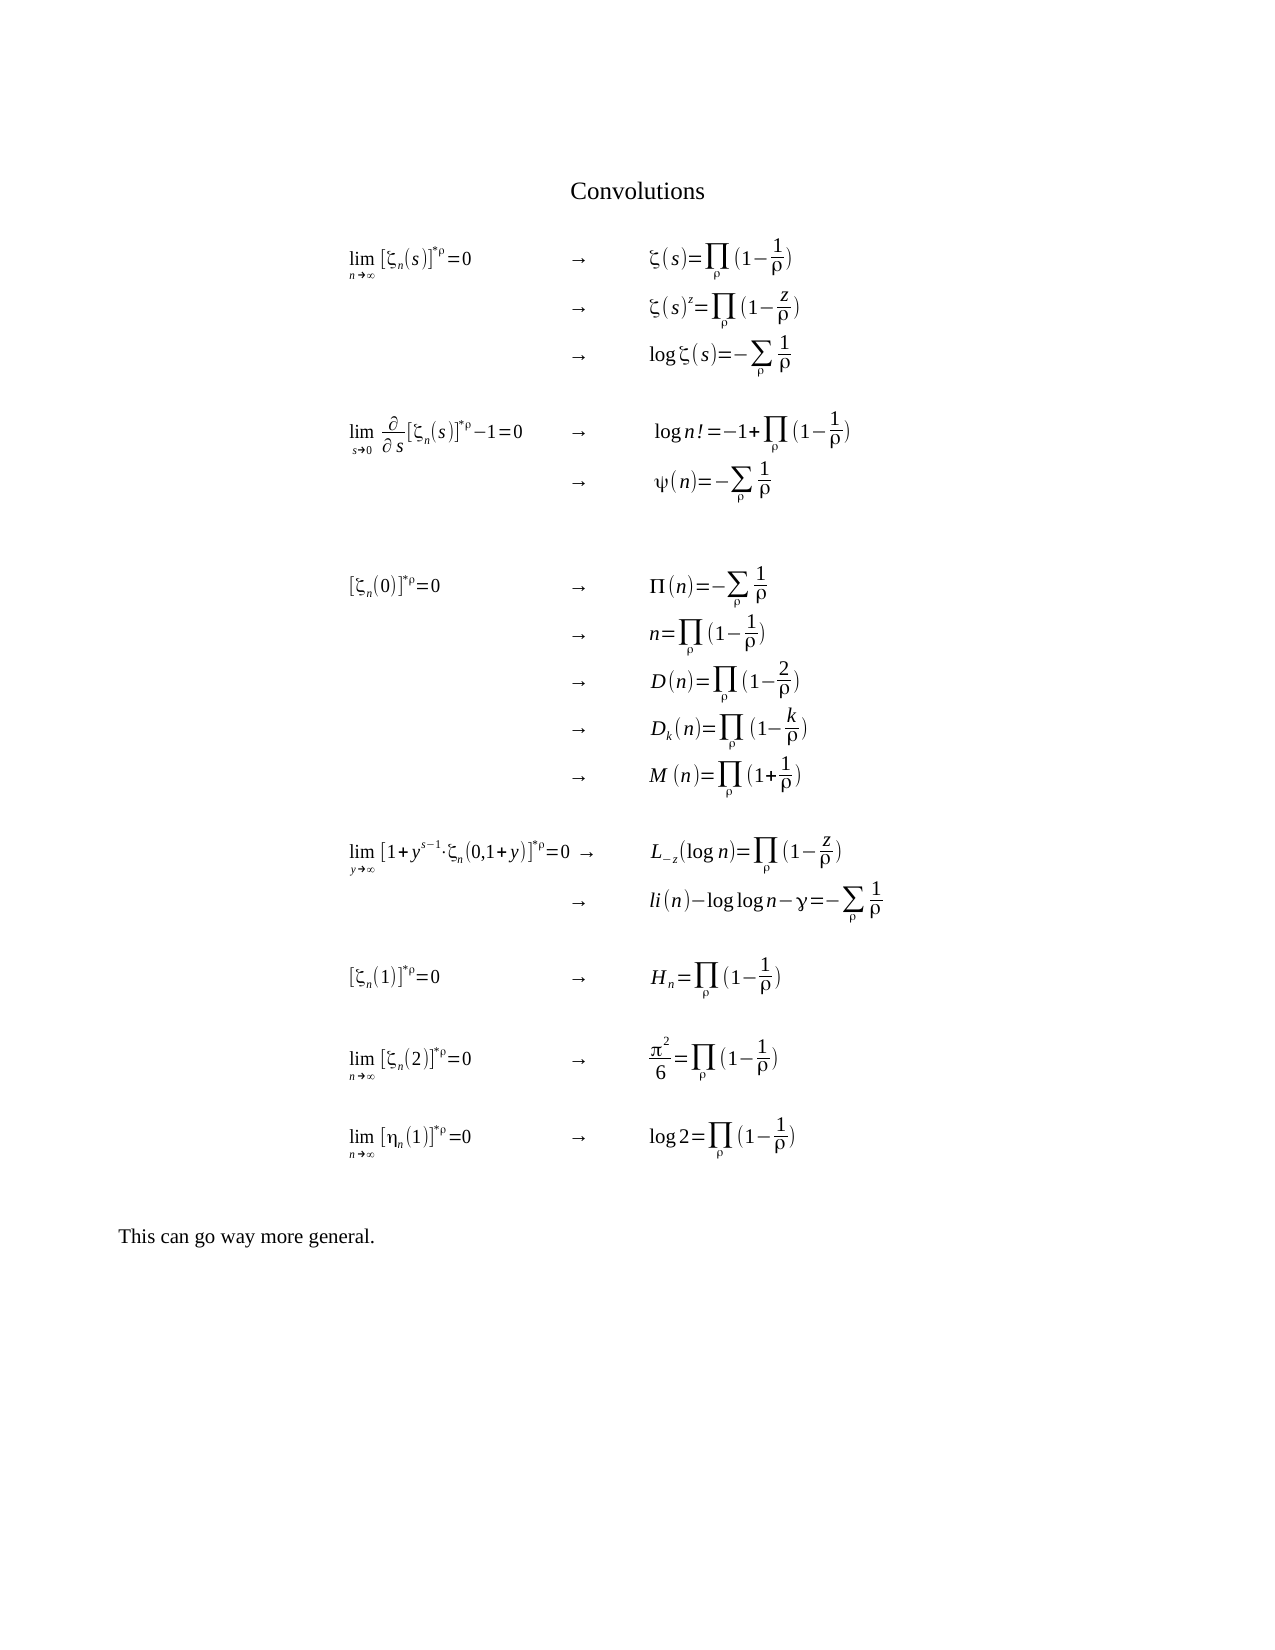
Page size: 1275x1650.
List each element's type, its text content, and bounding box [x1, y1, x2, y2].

text → [118, 657, 1157, 704]
text → [118, 751, 1157, 799]
text This can go way more general. [118, 1224, 1157, 1248]
text → [118, 953, 1157, 1000]
text → [118, 562, 1157, 609]
text → [118, 704, 1157, 751]
text → [118, 877, 1157, 924]
text → [118, 407, 1157, 457]
text → [118, 1034, 1157, 1083]
text Convolutions [118, 176, 1157, 205]
text → [118, 234, 1157, 283]
text → [118, 609, 1157, 657]
text → [118, 1112, 1157, 1162]
text → [118, 283, 1157, 330]
text → [118, 457, 1157, 504]
text → [118, 330, 1157, 378]
text → [118, 827, 1157, 877]
